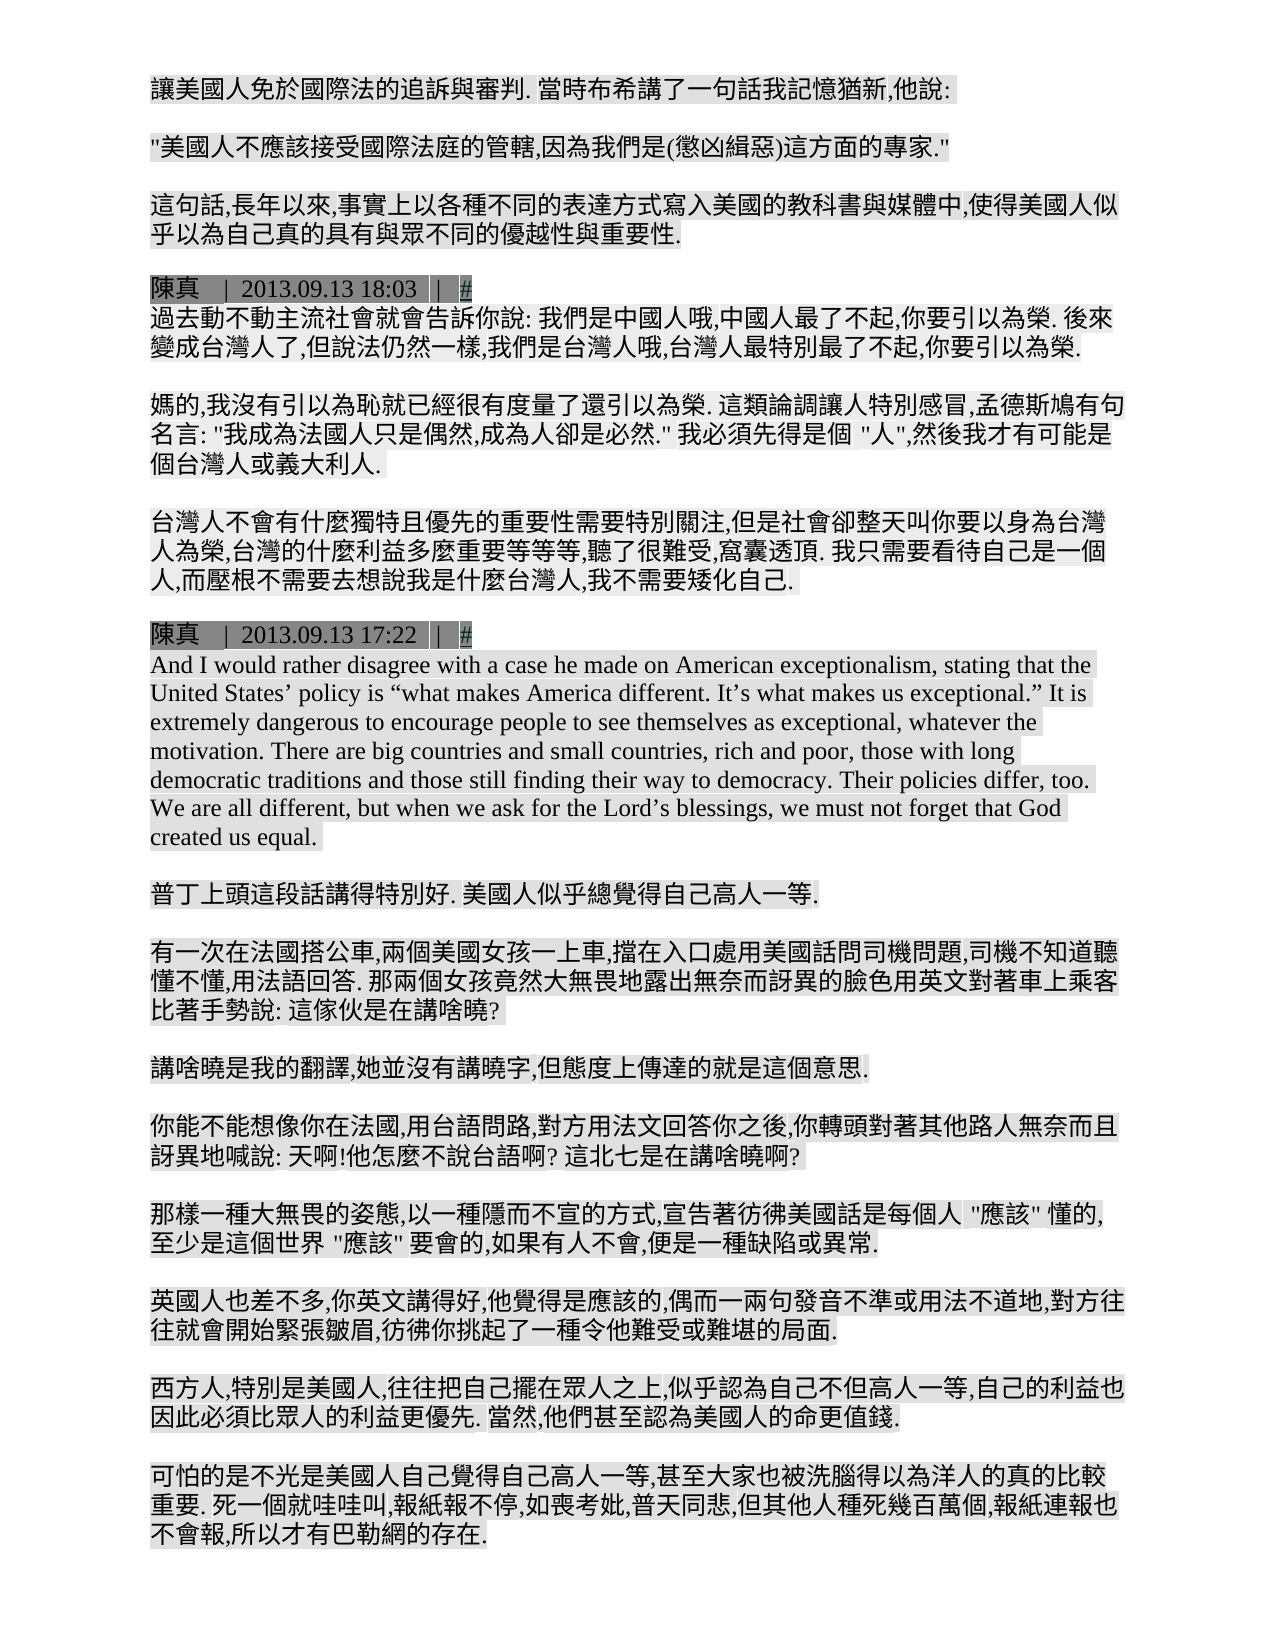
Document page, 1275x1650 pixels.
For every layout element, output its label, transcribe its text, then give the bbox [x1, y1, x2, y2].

text 陳真 | 2013.09.13 18:03 | # [150, 274, 1125, 304]
text And I would rather disagree with a case he made on American exceptionalism, stating that the United States’ policy is “what makes America different. It’s what makes us exceptional.” It is extremely dangerous to encourage people to see themselves as exceptional, whatever the motivation. There are big countries and small countries, rich and poor, those with long democratic traditions and those still finding their way to democracy. Their policies differ, too. We are all different, but when we ask for the Lord’s blessings, we must not forget that God created us equal. 普丁上頭這段話講得特別好. 美國人似乎總覺得自己高人一等. 有一次在法國搭公車,兩個美國女孩一上車,擋在入口處用美國話問司機問題,司機不知道聽懂不懂,用法語回答. 那兩個女孩竟然大無畏地露出無奈而訝異的臉色用英文對著車上乘客比著手勢說: 這傢伙是在講啥曉? 講啥曉是我的翻譯,她並沒有講曉字,但態度上傳達的就是這個意思. 你能不能想像你在法國,用台語問路,對方用法文回答你之後,你轉頭對著其他路人無奈而且訝異地喊說: 天啊!他怎麼不說台語啊? 這北七是在講啥曉啊? 那樣一種大無畏的姿態,以一種隱而不宣的方式,宣告著彷彿美國話是每個人 "應該" 懂的,至少是這個世界 "應該" 要會的,如果有人不會,便是一種缺陷或異常. 英國人也差不多,你英文講得好,他覺得是應該的,偶而一兩句發音不準或用法不道地,對方往往就會開始緊張皺眉,彷彿你挑起了一種令他難受或難堪的局面. 西方人,特別是美國人,往往把自己擺在眾人之上,似乎認為自己不但高人一等,自己的利益也因此必須比眾人的利益更優先. 當然,他們甚至認為美國人的命更值錢. 可怕的是不光是美國人自己覺得自己高人一等,甚至大家也被洗腦得以為洋人的真的比較重要. 死一個就哇哇叫,報紙報不停,如喪考妣,普天同悲,但其他人種死幾百萬個,報紙連報也不會報,所以才有巴勒網的存在. [150, 650, 1125, 1549]
text 讓美國人免於國際法的追訴與審判. 當時布希講了一句話我記憶猶新,他說: "美國人不應該接受國際法庭的管轄,因為我們是(懲凶緝惡)這方面的專家." 這句話,長年以來,事實上以各種不同的表達方式寫入美國的教科書與媒體中,使得美國人似乎以為自己真的具有與眾不同的優越性與重要性. [150, 75, 1125, 249]
text 陳真 | 2013.09.13 17:22 | # [150, 621, 1125, 650]
text 過去動不動主流社會就會告訴你說: 我們是中國人哦,中國人最了不起,你要引以為榮. 後來變成台灣人了,但說法仍然一樣,我們是台灣人哦,台灣人最特別最了不起,你要引以為榮. 媽的,我沒有引以為恥就已經很有度量了還引以為榮. 這類論調讓人特別感冒,孟德斯鳩有句名言: "我成為法國人只是偶然,成為人卻是必然." 我必須先得是個 "人",然後我才有可能是個台灣人或義大利人. 台灣人不會有什麼獨特且優先的重要性需要特別關注,但是社會卻整天叫你要以身為台灣人為榮,台灣的什麼利益多麼重要等等等,聽了很難受,窩囊透頂. 我只需要看待自己是一個人,而壓根不需要去想說我是什麼台灣人,我不需要矮化自己. [150, 304, 1125, 596]
